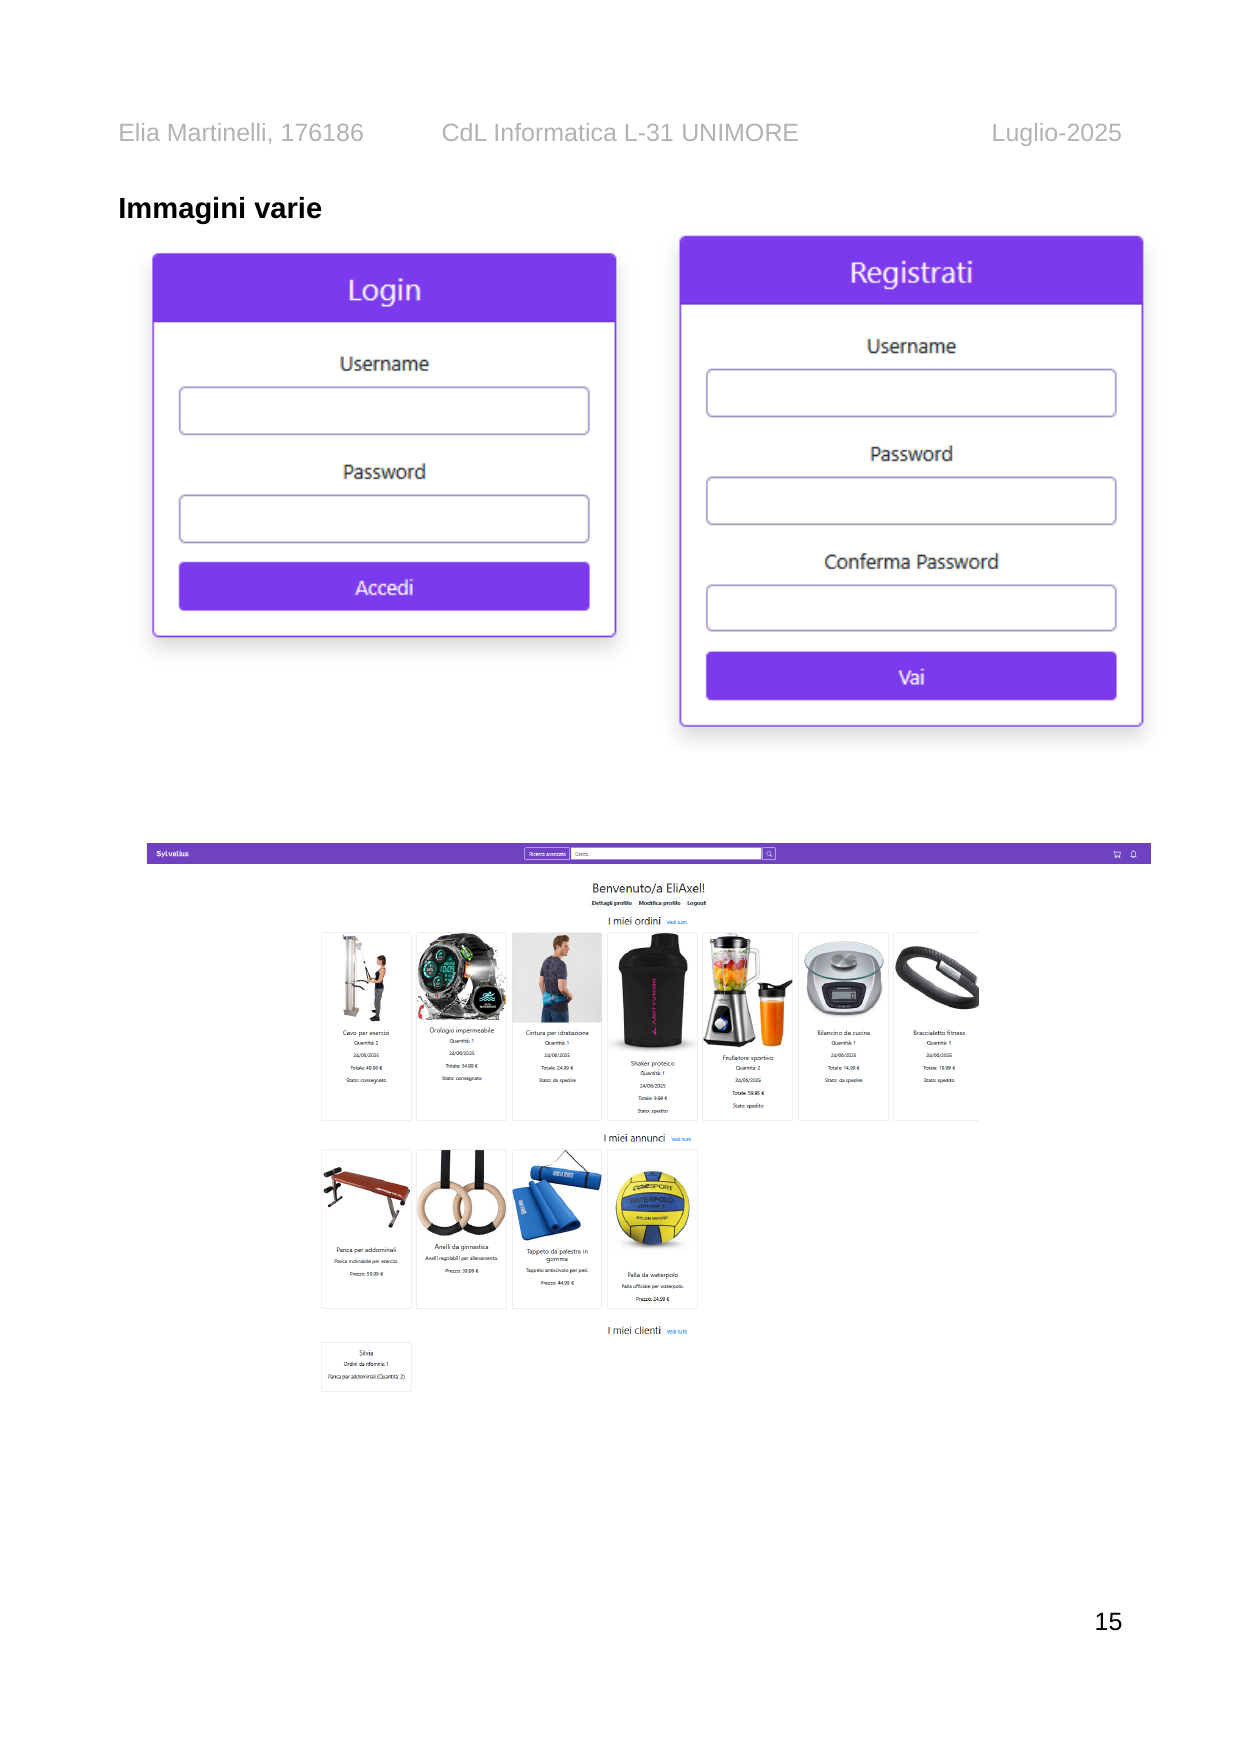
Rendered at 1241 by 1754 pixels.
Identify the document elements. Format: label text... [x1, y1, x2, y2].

picture [146, 843, 1151, 1409]
picture [127, 230, 651, 672]
picture [662, 219, 1167, 752]
subtitle Immagini varie [118, 191, 1122, 224]
